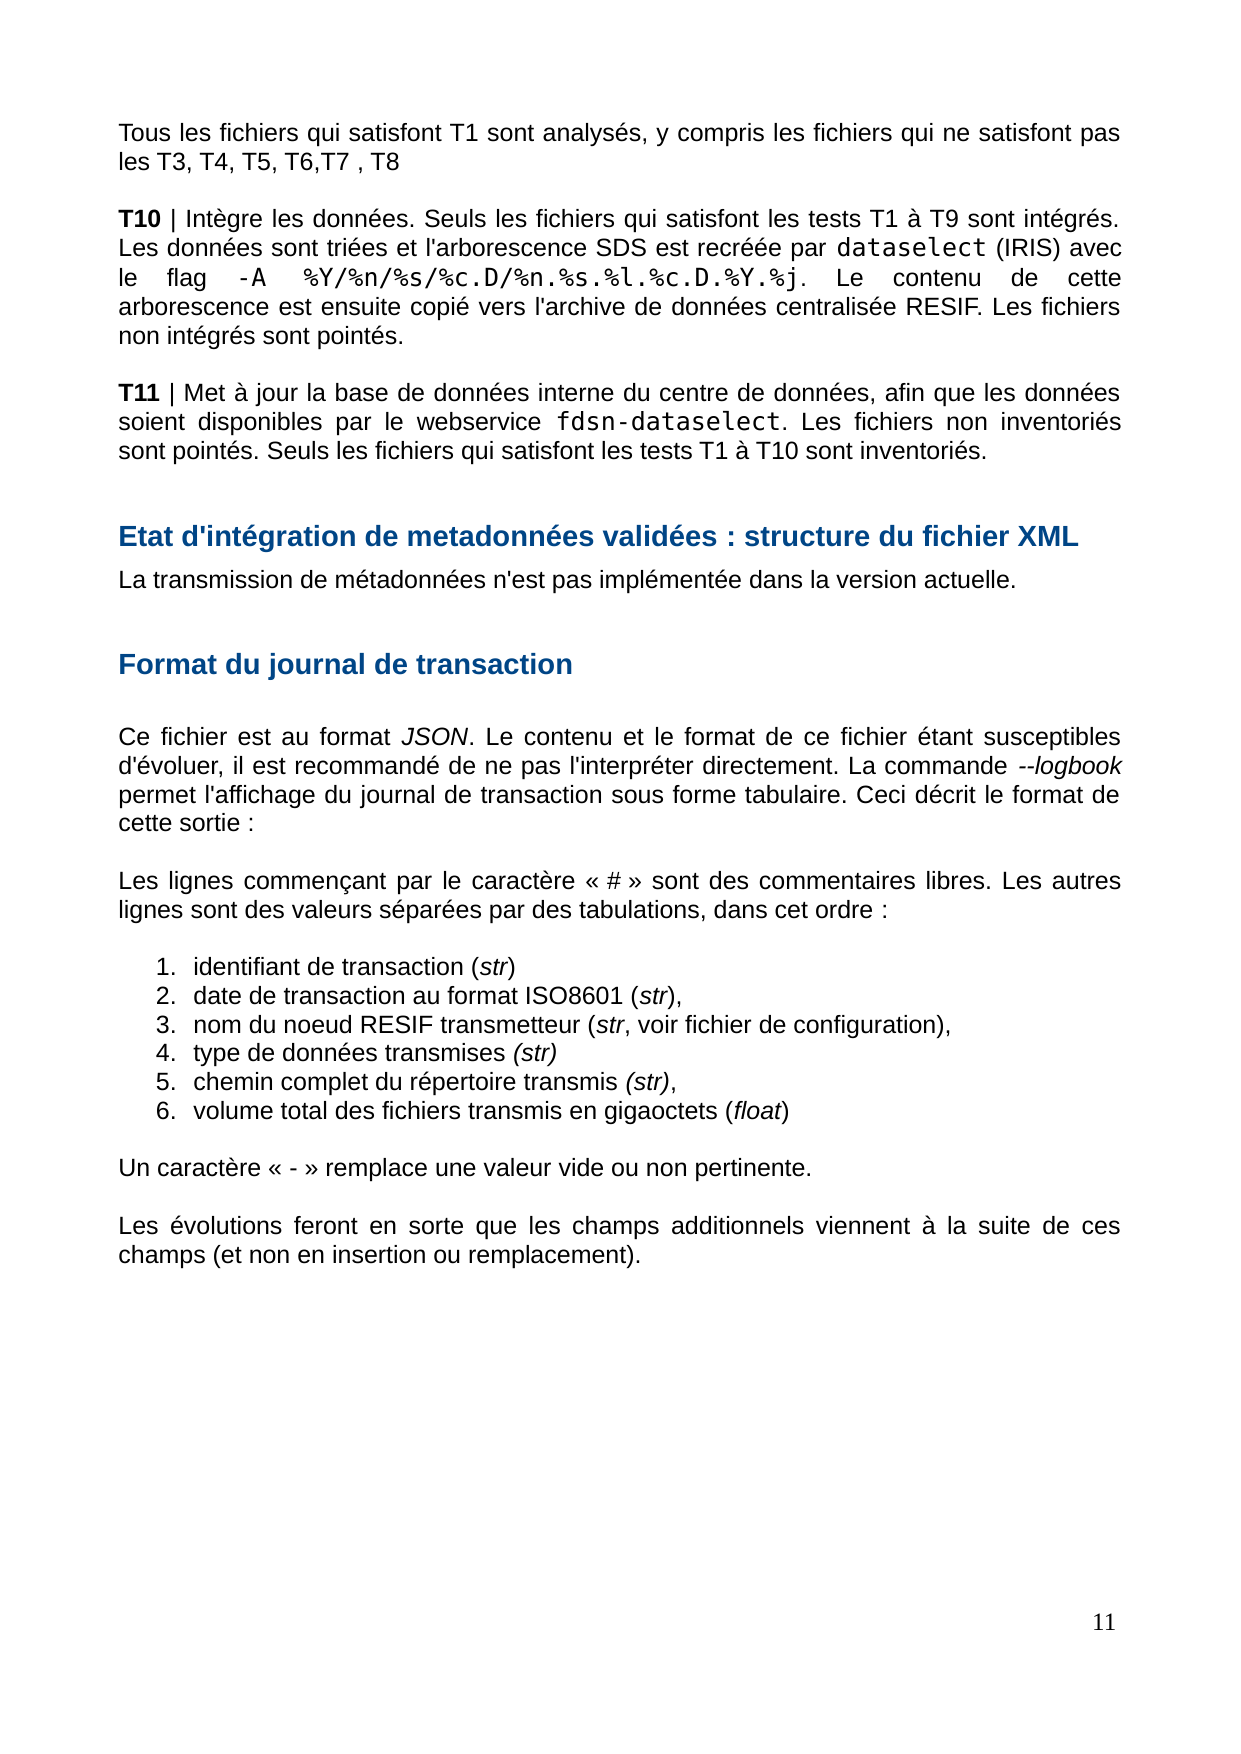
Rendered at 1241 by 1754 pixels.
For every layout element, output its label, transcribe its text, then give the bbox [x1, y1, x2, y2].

subtitle Format du journal de transaction [118, 647, 1122, 681]
text T10 | Intègre les données. Seuls les fichiers qui satisfont les tests T1 à T9 sont intégrés. Les données sont triées et l'arborescence SDS est recréée par dataselect (IRIS) avec le flag -A %Y/%n/%s/%c.D/%n.%s.%l.%c.D.%Y.%j. Le contenu de cette arborescence est ensuite copié vers l'archive de données centralisée RESIF. Les fichiers non intégrés sont pointés. [118, 204, 1122, 349]
text T11 | Met à jour la base de données interne du centre de données, afin que les données soient disponibles par le webservice fdsn-dataselect. Les fichiers non inventoriés sont pointés. Seuls les fichiers qui satisfont les tests T1 à T10 sont inventoriés. [118, 378, 1122, 465]
list date de transaction au format ISO8601 (str), [156, 981, 1122, 1009]
list nom du noeud RESIF transmetteur (str, voir fichier de configuration), [156, 1009, 1122, 1038]
list chemin complet du répertoire transmis (str), [156, 1067, 1122, 1096]
subtitle Etat d'intégration de metadonnées validées : structure du fichier XML [118, 519, 1122, 552]
list type de données transmises (str) [156, 1038, 1122, 1067]
text Les lignes commençant par le caractère « # » sont des commentaires libres. Les autres lignes sont des valeurs séparées par des tabulations, dans cet ordre : [118, 866, 1122, 923]
text Ce fichier est au format JSON. Le contenu et le format de ce fichier étant susceptibles d'évoluer, il est recommandé de ne pas l'interpréter directement. La commande --logbook permet l'affichage du journal de transaction sous forme tabulaire. Ceci décrit le format de cette sortie : [118, 722, 1122, 837]
list identifiant de transaction (str) [156, 952, 1122, 981]
list volume total des fichiers transmis en gigaoctets (float) [156, 1096, 1122, 1124]
text Tous les fichiers qui satisfont T1 sont analysés, y compris les fichiers qui ne satisfont pas les T3, T4, T5, T6,T7 , T8 [118, 118, 1122, 176]
text La transmission de métadonnées n'est pas implémentée dans la version actuelle. [118, 565, 1122, 593]
text Un caractère « - » remplace une valeur vide ou non pertinente. [118, 1153, 1122, 1182]
text Les évolutions feront en sorte que les champs additionnels viennent à la suite de ces champs (et non en insertion ou remplacement). [118, 1211, 1122, 1268]
